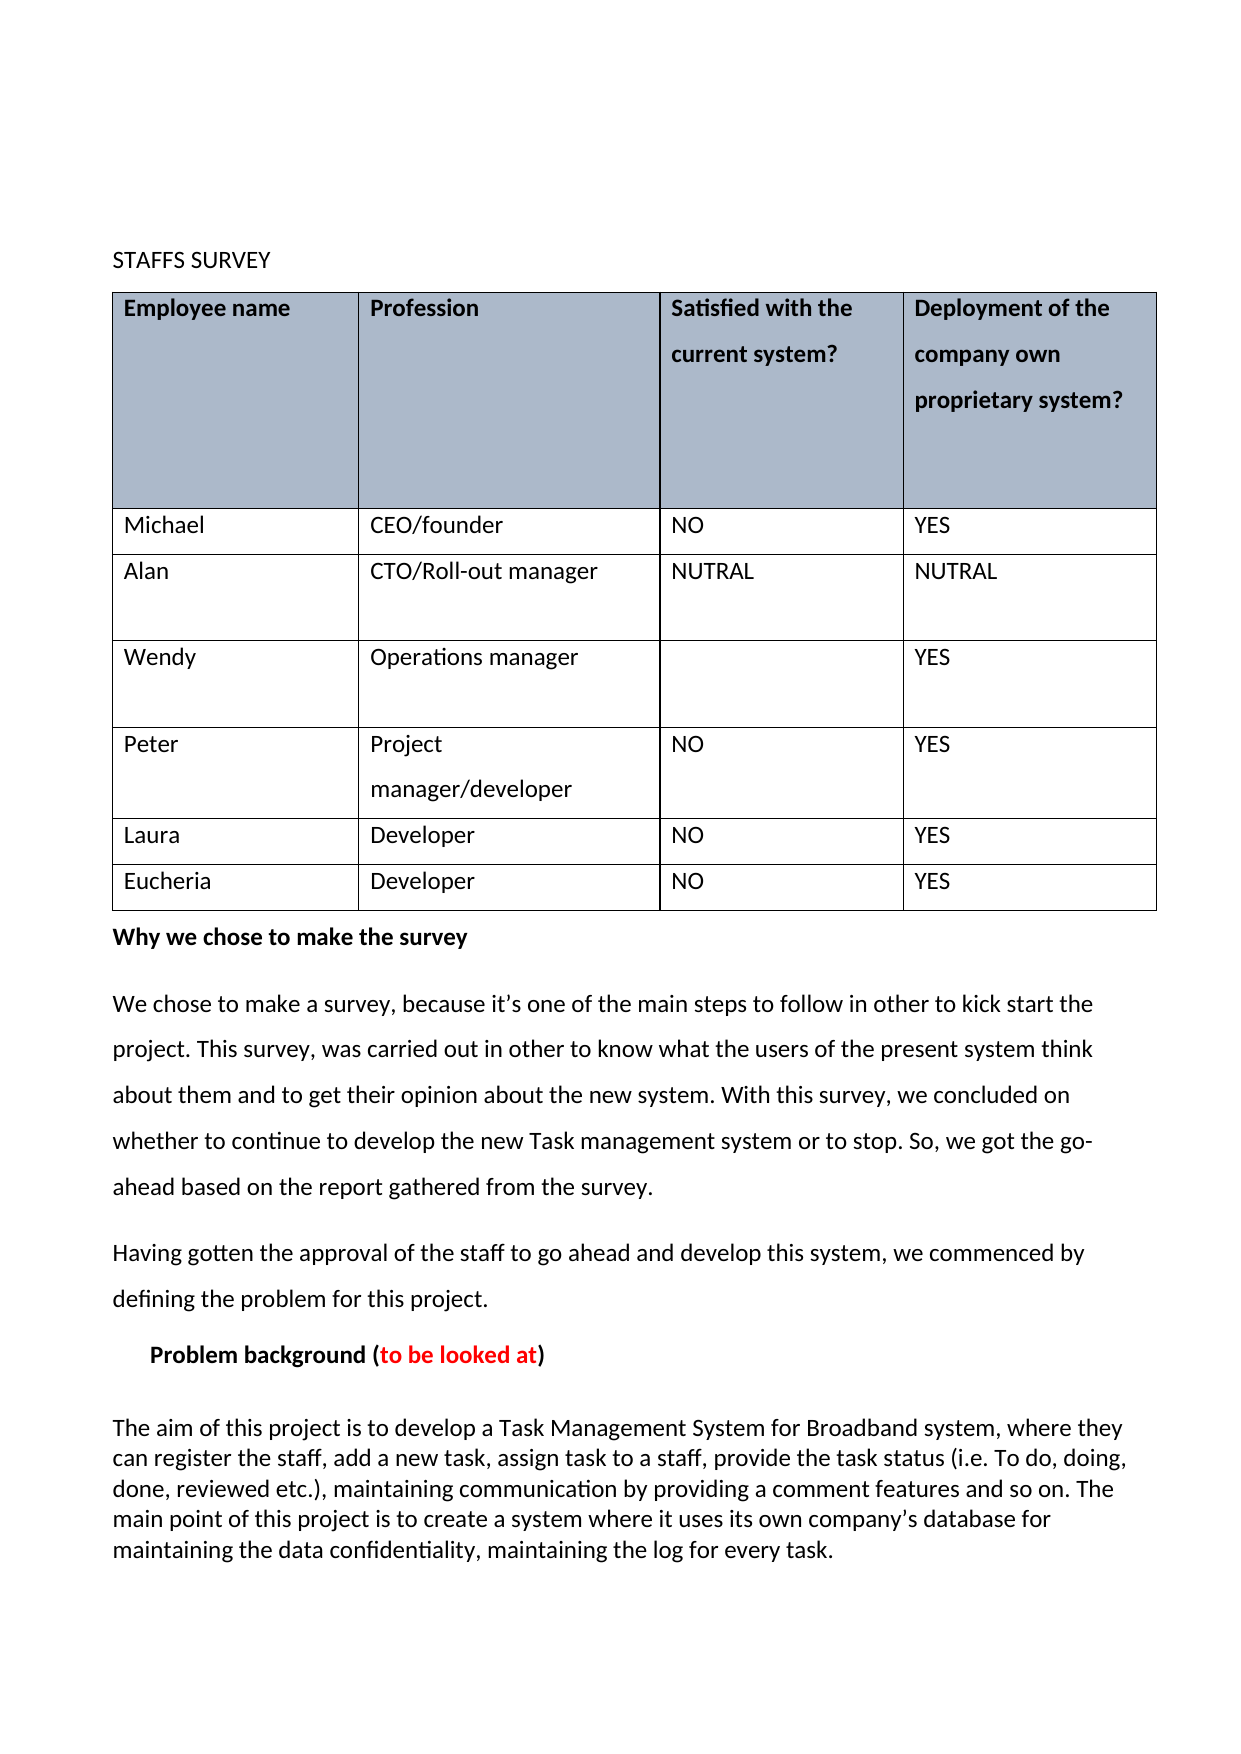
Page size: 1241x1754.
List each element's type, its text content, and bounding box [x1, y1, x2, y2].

table_cell NO [661, 728, 903, 818]
table_cell Peter [113, 728, 358, 818]
table_cell Developer [359, 819, 659, 864]
table_header Profession [359, 293, 659, 508]
table_cell Alan [113, 555, 358, 640]
text Having gotten the approval of the staff to go ahead and develop this system, we commenced by defining the problem for this project. [112, 1237, 1128, 1314]
table_cell NUTRAL [661, 555, 903, 640]
table_cell YES [904, 865, 1156, 910]
table_header Employee name [113, 293, 358, 508]
text The aim of this project is to develop a Task Management System for Broadband system, where they can register the staff, add a new task, assign task to a staff, provide the task status (i.e. To do, doing, done, reviewed etc.), maintaining communication by providing a comment features and so on. The main point of this project is to create a system where it uses its own company’s database for maintaining the data confidentiality, maintaining the log for every task. [112, 1412, 1128, 1565]
table_header Satisfied with the current system? [661, 293, 903, 508]
table_cell CEO/founder [359, 509, 659, 554]
table_cell Laura [113, 819, 358, 864]
text STAFFS SURVEY [112, 244, 1128, 275]
table_cell CTO/Roll-out manager [359, 555, 659, 640]
text Why we chose to make the survey [112, 921, 1128, 952]
table_cell Operations manager [359, 641, 659, 727]
table_cell Eucheria [113, 865, 358, 910]
table_cell YES [904, 819, 1156, 864]
text Problem background (to be looked at) [150, 1339, 1128, 1370]
table_cell Developer [359, 865, 659, 910]
table_cell NUTRAL [904, 555, 1156, 640]
table_cell Michael [113, 509, 358, 554]
table_cell YES [904, 509, 1156, 554]
table_header Deployment of the company own proprietary system? [904, 293, 1156, 508]
table_cell NO [661, 509, 903, 554]
table_cell NO [661, 865, 903, 910]
table_cell [661, 641, 903, 727]
table_cell YES [904, 728, 1156, 818]
table_cell NO [661, 819, 903, 864]
table_cell YES [904, 641, 1156, 727]
table_cell Project manager/developer [359, 728, 659, 818]
table_cell Wendy [113, 641, 358, 727]
text We chose to make a survey, because it’s one of the main steps to follow in other to kick start the project. This survey, was carried out in other to know what the users of the present system think about them and to get their opinion about the new system. With this survey, we concluded on whether to continue to develop the new Task management system or to stop. So, we got the go-ahead based on the report gathered from the survey. [112, 988, 1128, 1201]
